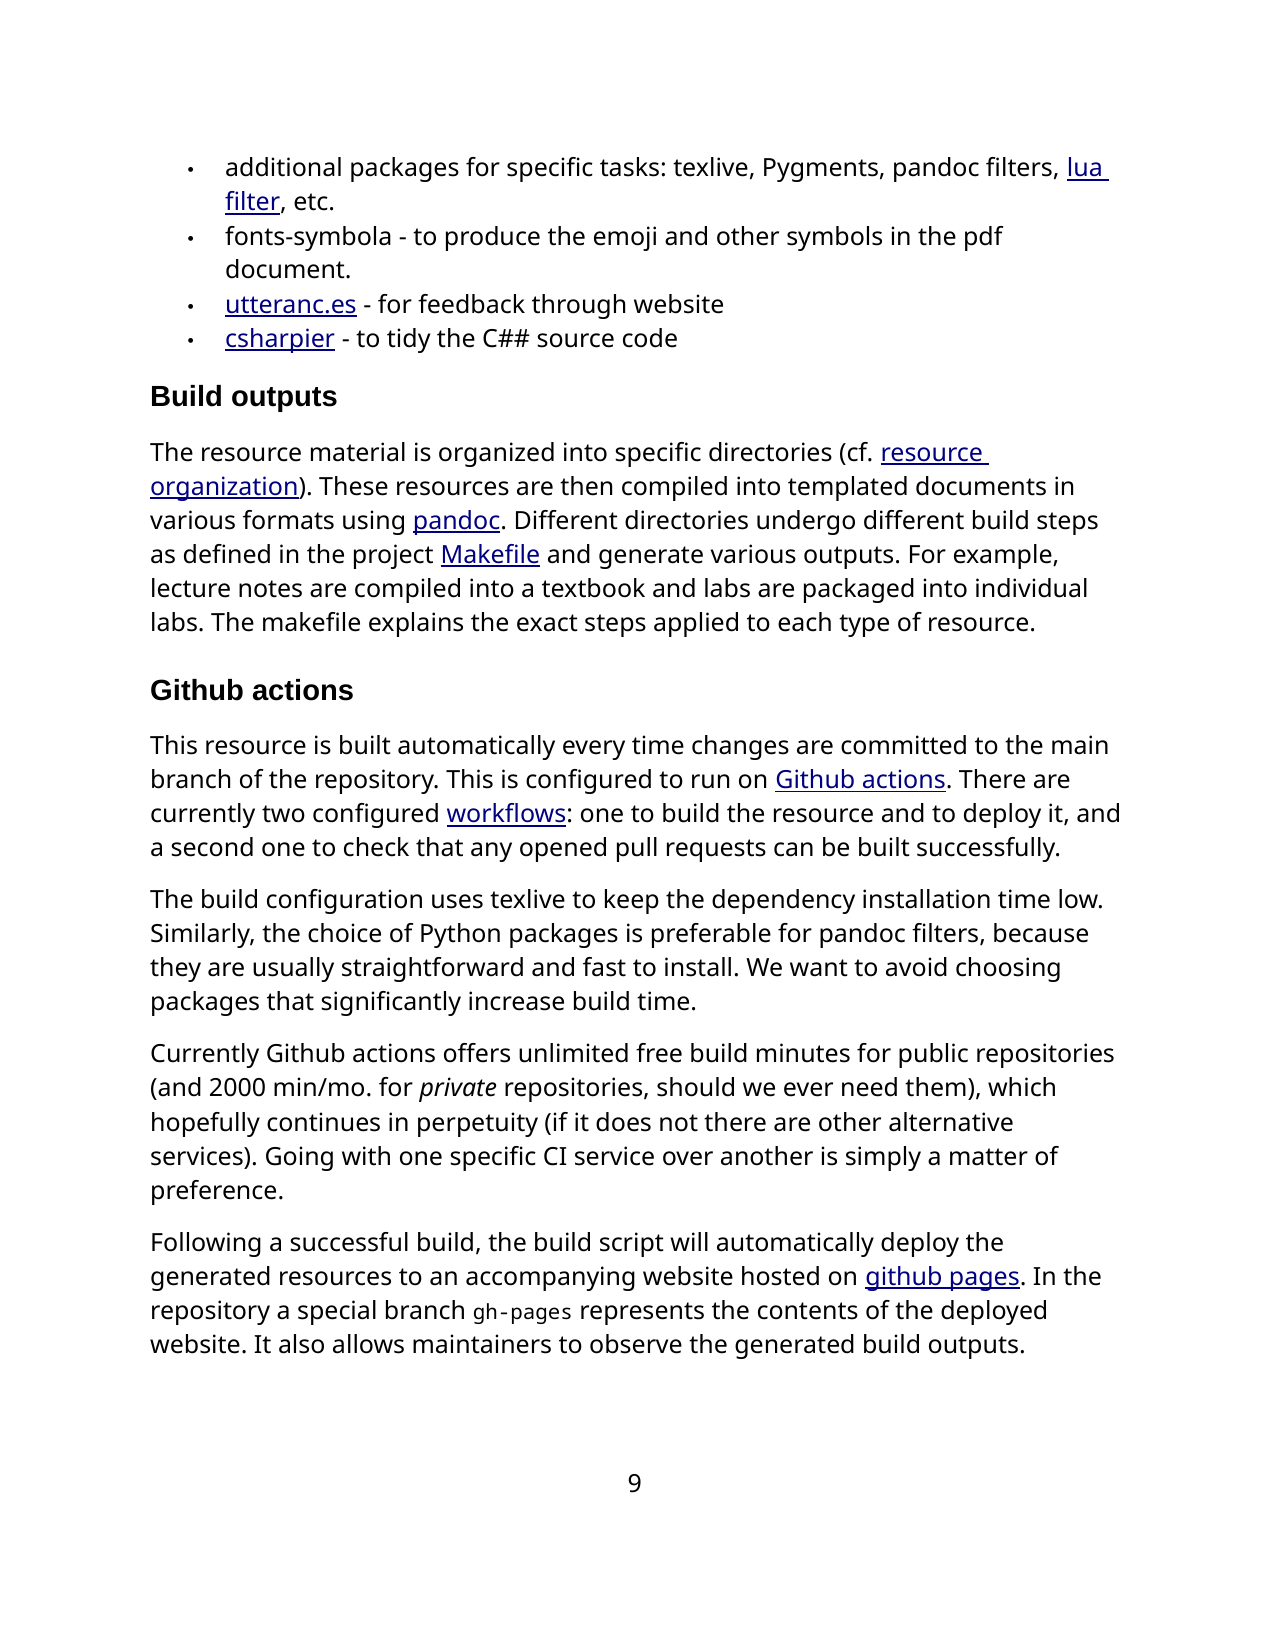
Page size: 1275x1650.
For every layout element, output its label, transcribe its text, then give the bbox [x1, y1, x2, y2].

text This resource is built automatically every time changes are committed to the main branch of the repository. This is configured to run on Github actions. There are currently two configured workflows: one to build the resource and to deploy it, and a second one to check that any opened pull requests can be built successfully. [150, 728, 1125, 864]
text The resource material is organized into specific directories (cf. resource organization). These resources are then compiled into templated documents in various formats using pandoc. Different directories undergo different build steps as defined in the project Makefile and generate various outputs. For example, lecture notes are compiled into a textbook and labs are packaged into individual labs. The makefile explains the exact steps applied to each type of resource. [150, 434, 1125, 639]
list fonts-symbola - to produce the emoji and other symbols in the pdf document. [187, 218, 1125, 286]
subtitle Github actions [150, 673, 1125, 706]
text The build configuration uses texlive to keep the dependency installation time low. Similarly, the choice of Python packages is preferable for pandoc filters, because they are usually straightforward and fast to install. We want to avoid choosing packages that significantly increase build time. [150, 882, 1125, 1018]
text Following a successful build, the build script will automatically deploy the generated resources to an accompanying website hosted on github pages. In the repository a special branch gh-pages represents the contents of the deployed website. It also allows maintainers to observe the generated build outputs. [150, 1224, 1125, 1361]
list utteranc.es - for feedback through website [187, 286, 1125, 320]
text Currently Github actions offers unlimited free build minutes for public repositories (and 2000 min/mo. for private repositories, should we ever need them), which hopefully continues in perpetuity (if it does not there are other alternative services). Going with one specific CI service over another is simply a matter of preference. [150, 1036, 1125, 1206]
subtitle Build outputs [150, 379, 1125, 413]
list csharpier - to tidy the C## source code [187, 320, 1125, 354]
list additional packages for specific tasks: texlive, Pygments, pandoc filters, lua filter, etc. [187, 150, 1125, 218]
